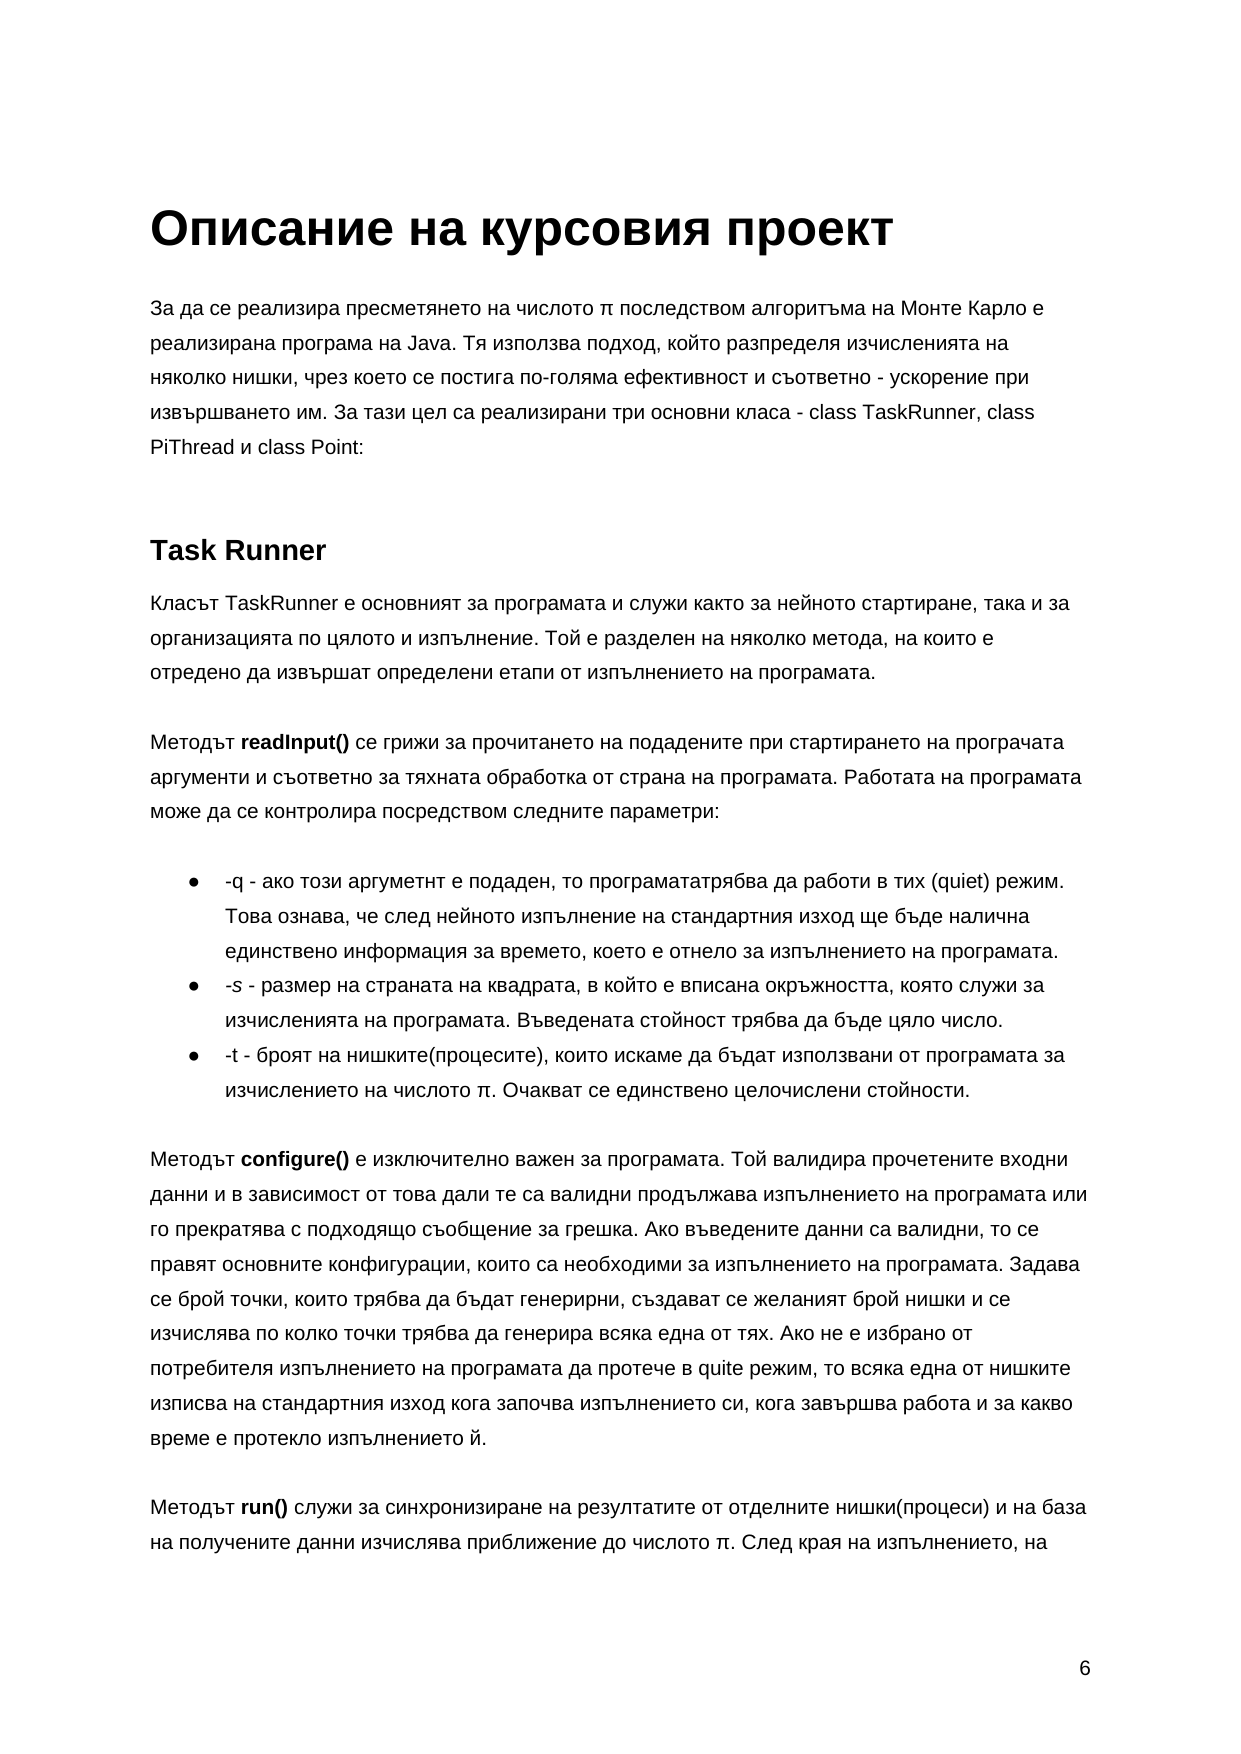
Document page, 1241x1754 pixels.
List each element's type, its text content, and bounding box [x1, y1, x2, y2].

list -t - броят на нишките(процесите), които искаме да бъдат използвани от програмата за изчислението на числото π. Очакват се единствено целочислени стойности. [187, 1044, 1091, 1102]
subtitle Описание на курсовия проект [150, 200, 1091, 256]
text Методът configure() е изключително важен за програмата. Той валидира прочетените входни данни и в зависимост от това дали те са валидни продължава изпълнението на програмата или го прекратява с подходящо съобщение за грешка. Ако въведените данни са валидни, то се правят основните конфигурации, които са необходими за изпълнението на програмата. Задава се брой точки, които трябва да бъдат генерирни, създават се желаният брой нишки и се изчислява по колко точки трябва да генерира всяка една от тях. Ако не е избрано от потребителя изпълнението на програмата да протече в quite режим, то всяка една от нишките изписва на стандартния изход кога започва изпълнението си, кога завършва работа и за какво време е протекло изпълнението й. Методът run() служи за синхронизиране на резултатите от отделните нишки(процеси) и на база на получените данни изчислява приближение до числото π. След края на изпълнението, на [150, 1113, 1091, 1554]
subtitle Task Runner [150, 534, 1091, 567]
list -q - ако този аргуметнт е подаден, то програмататрябва да работи в тих (quiet) режим. Това ознава, че след нейното изпълнение на стандартния изход ще бъде налична единствено информация за времето, което е отнело за изпълнението на програмата. [187, 870, 1091, 962]
text За да се реализира пресметянето на числото π последством алгоритъма на Монте Карло е реализирана програма на Java. Тя използва подход, който разпределя изчисленията на няколко нишки, чрез което се постига по-голяма ефективност и съответно - ускорение при извършването им. За тази цел са реализирани три основни класа - class TaskRunner, class PiThread и class Point: [150, 296, 1091, 459]
list -s - размер на страната на квадрата, в който е вписана окръжността, която служи за изчисленията на програмата. Въведената стойност трябва да бъде цяло число. [187, 974, 1091, 1032]
text Класът TaskRunner е основният за програмата и служи както за нейното стартиране, така и за организацията по цялото и изпълнение. Той е разделен на няколко метода, на които е отредено да извършат определени етапи от изпълнението на програмата. Методът readInput() се грижи за прочитането на подадените при стартирането на програчата аргументи и съответно за тяхната обработка от страна на програмата. Работата на програмата може да се контролира посредством следните параметри: [150, 591, 1091, 858]
